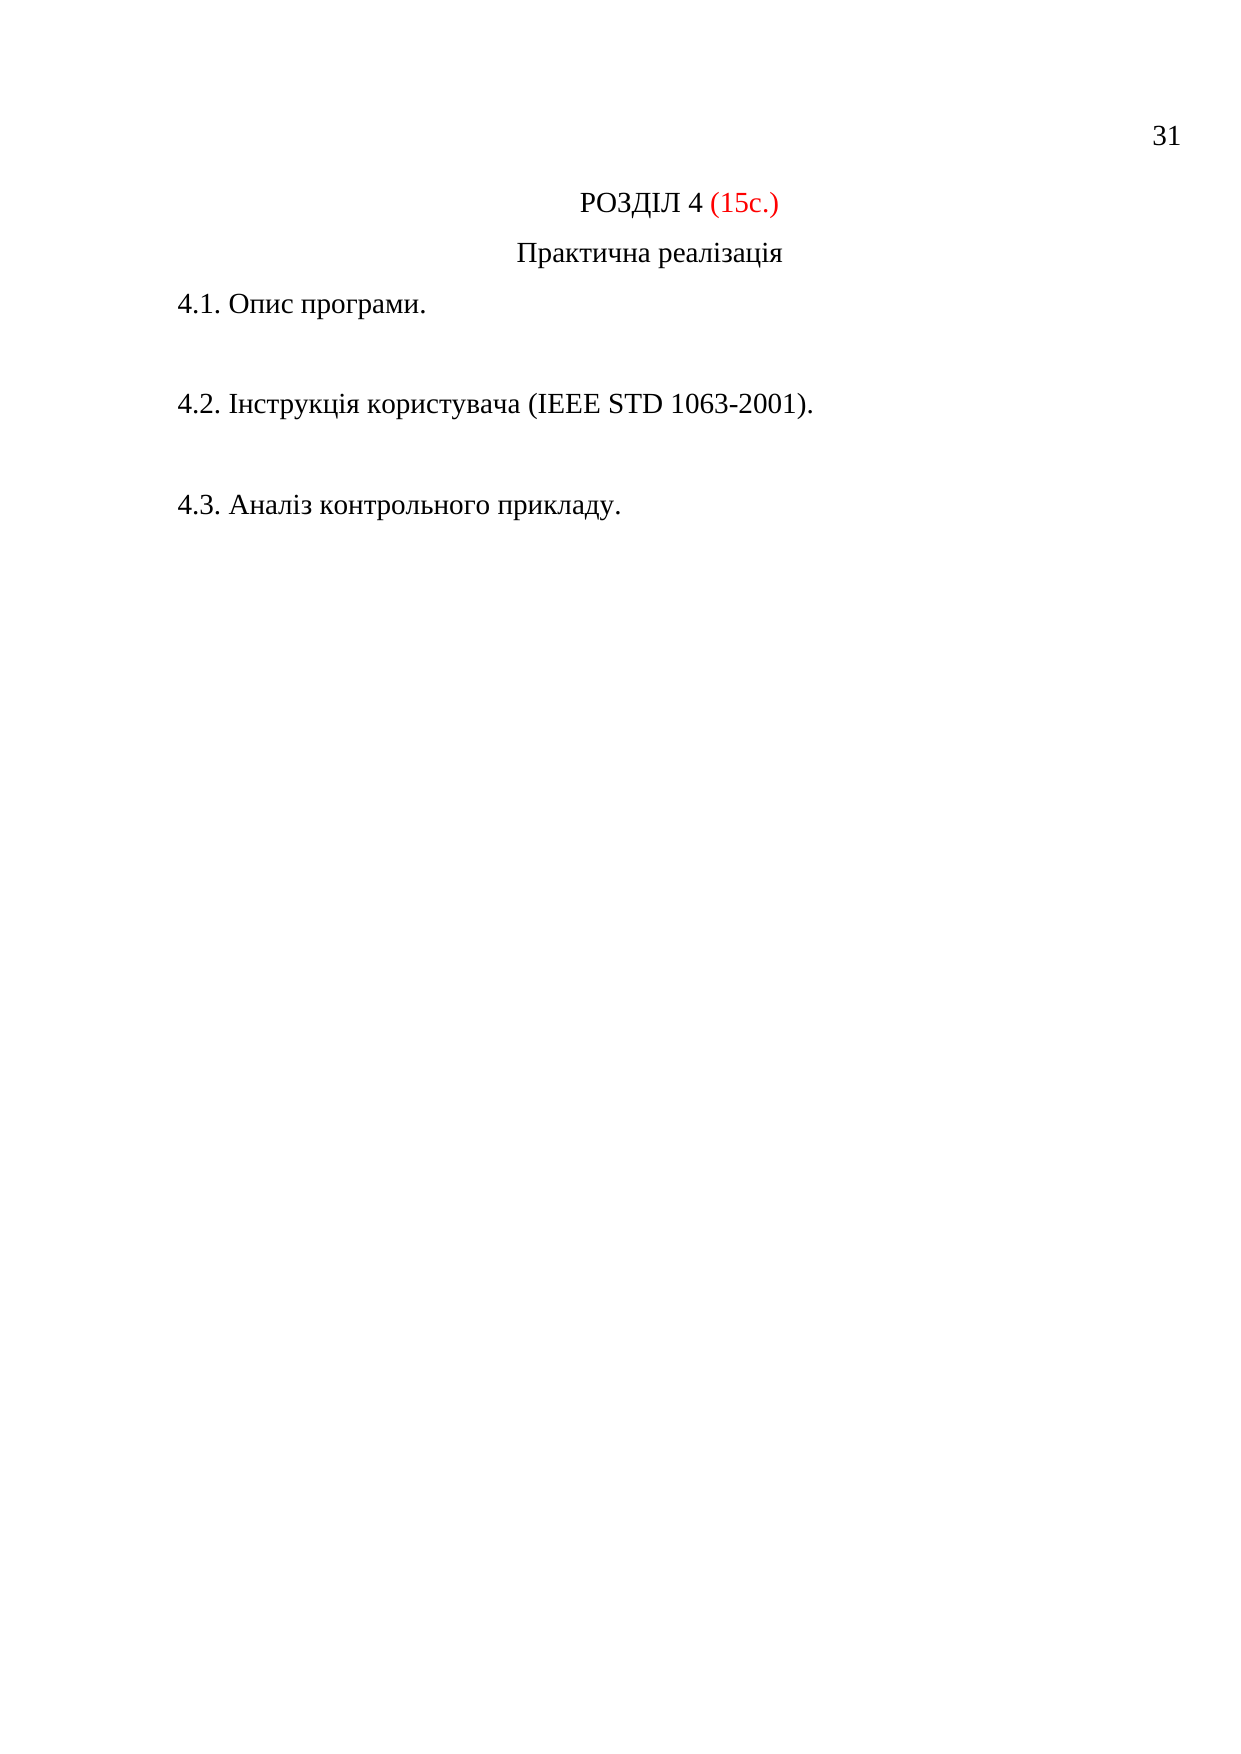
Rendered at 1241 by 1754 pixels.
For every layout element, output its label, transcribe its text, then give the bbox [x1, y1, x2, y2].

subtitle РОЗДІЛ 4 (15c.) Практична реалізація [118, 185, 1181, 269]
subtitle 4.3. Аналіз контрольного прикладу. [118, 487, 1181, 521]
subtitle 4.2. Інструкція користувача (IEEE STD 1063-2001). [118, 386, 1181, 420]
subtitle 4.1. Опис програми. [118, 286, 1181, 319]
